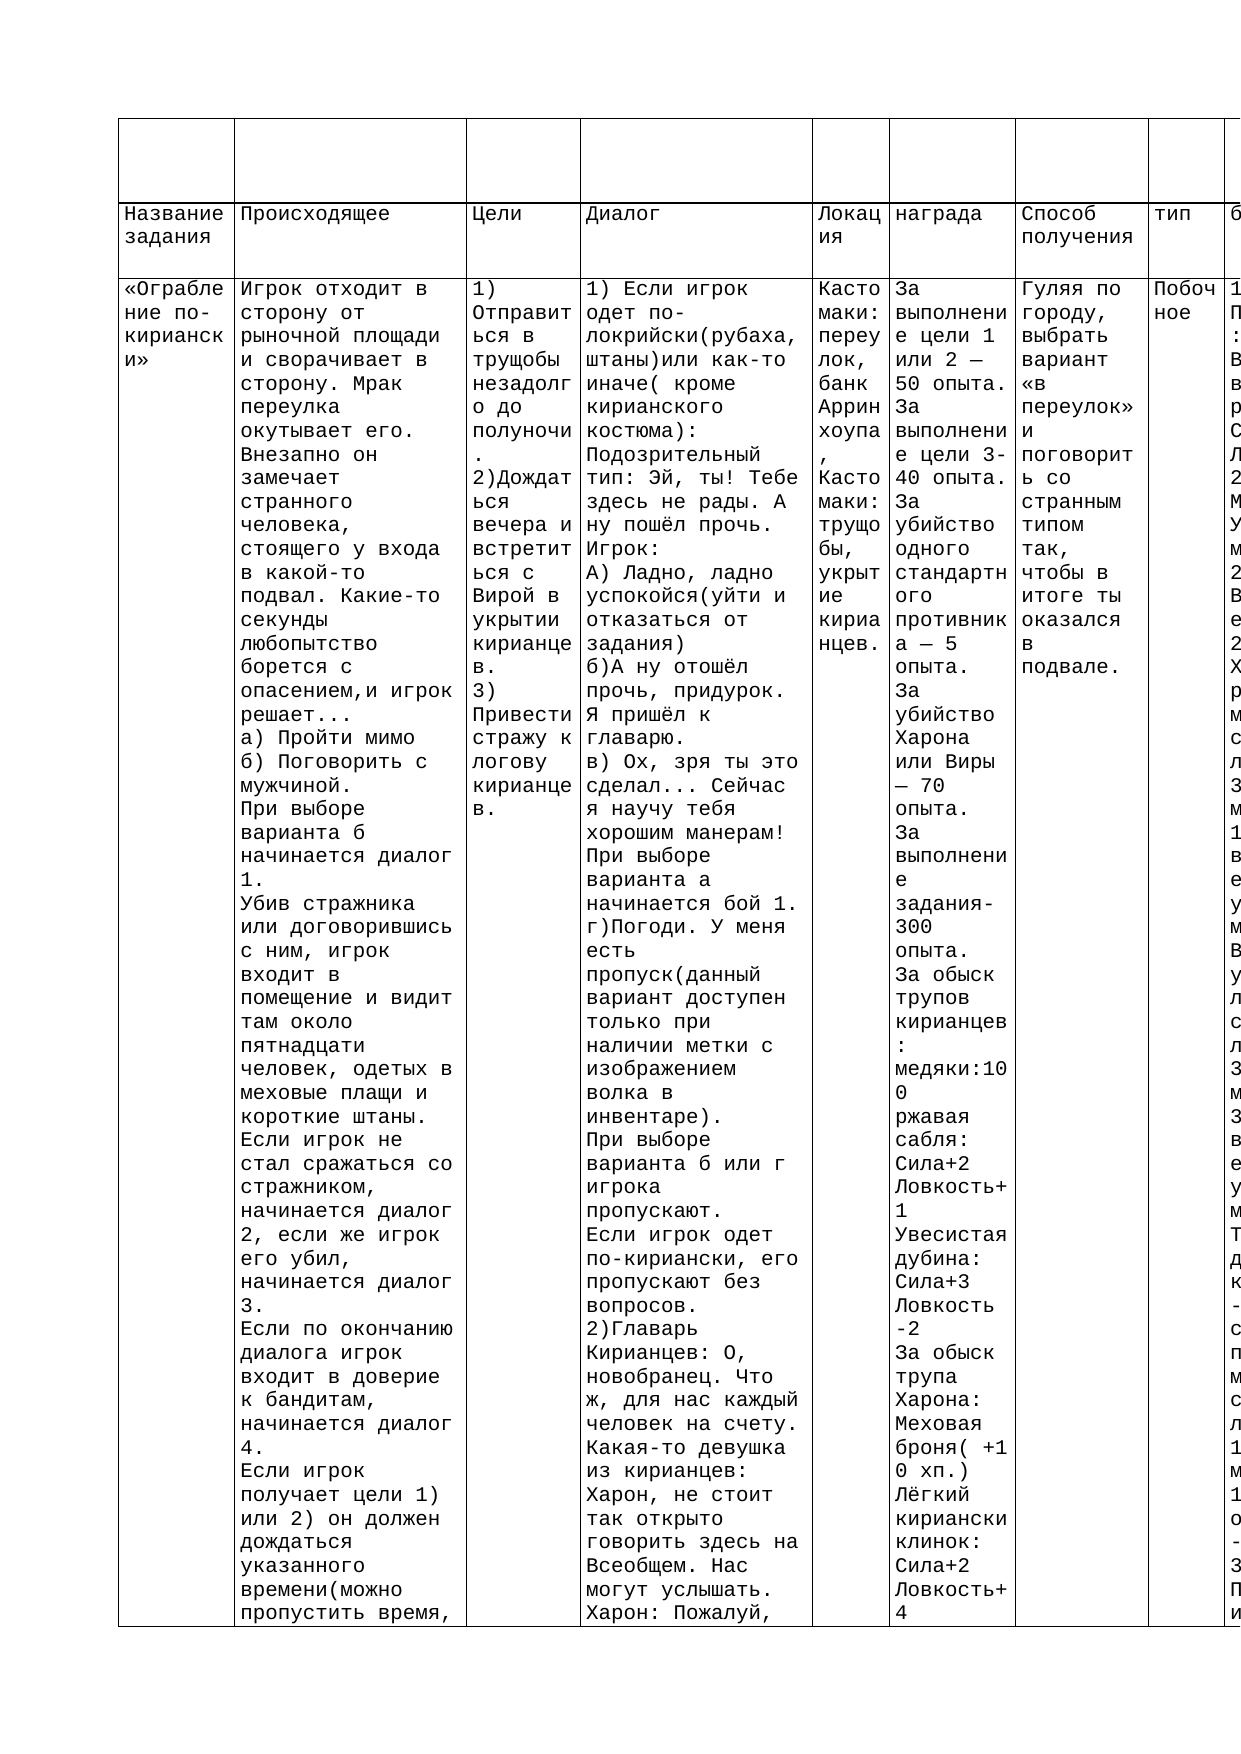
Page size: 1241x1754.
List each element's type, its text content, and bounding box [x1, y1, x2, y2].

table_cell Гуляя по городу, выбрать вариант «в переулок» и поговорить со странным типом так, чтобы в итоге ты оказался в подвале. [1016, 279, 1148, 1626]
table_cell Происходящее [235, 204, 466, 278]
table_cell Название задания [119, 204, 234, 278]
table_cell Кастомаки: переулок, банк Арринхоупа, Кастомаки:трущобы, укрытие кирианцев. [813, 279, 889, 1626]
table_cell Игрок отходит в сторону от рыночной площади и сворачивает в сторону. Мрак переулка окутывает его. Внезапно он замечает странного человека, стоящего у входа в какой-то подвал. Какие-то секунды любопытство борется с опасением,и игрок решает... а) Пройти мимо б) Поговорить с мужчиной. При выборе варианта б начинается диалог 1. Убив стражника или договорившись с ним, игрок входит в помещение и видит там около пятнадцати человек, одетых в меховые плащи и короткие штаны. Если игрок не стал сражаться со стражником, начинается диалог 2, если же игрок его убил, начинается диалог 3. Если по окончанию диалога игрок входит в доверие к бандитам, начинается диалог 4. Если игрок получает цели 1) или 2) он должен дождаться указанного времени(можно пропустить время, [235, 279, 466, 1626]
table_cell [119, 119, 234, 202]
table_cell За выполнение цели 1 или 2 — 50 опыта. За выполнение цели 3- 40 опыта. За убийство одного стандартного противника — 5 опыта. За убийство Харона или Виры — 70 опыта. За выполнение задания- 300 опыта. За обыск трупов кирианцев: медяки:100 ржавая сабля: Сила+2 Ловкость+1 Увесистая дубина: Сила+3 Ловкость -2 За обыск трупа Харона: Меховая броня( +10 хп.) Лёгкий кириански клинок: Сила+2 Ловкость+4 [890, 279, 1015, 1626]
table_cell 1) Отправиться в трущобы незадолго до полуночи. 2)Дождаться вечера и встретиться с Вирой в укрытии кирианцев. 3) Привести стражу к логову кирианцев. [467, 279, 580, 1626]
table_cell «Ограбление по-кириански» [119, 279, 234, 1626]
table_cell [467, 119, 580, 202]
table_cell Побочное [1149, 279, 1224, 1626]
table_cell [813, 119, 889, 202]
table_cell [1149, 119, 1224, 202]
table_cell Диалог [581, 204, 812, 278]
table_cell Способ получения [1016, 204, 1148, 278]
table_cell бои [1225, 204, 1240, 278]
table_cell бои [1233, 207, 1240, 219]
table_cell Цели [467, 204, 580, 278]
table_cell [890, 119, 1015, 202]
table_cell [1016, 119, 1148, 202]
table_cell 1) Если игрок одет по-локрийски(рубаха, штаны)или как-то иначе( кроме кирианского костюма): Подозрительный тип: Эй, ты! Тебе здесь не рады. А ну пошёл прочь. Игрок: А) Ладно, ладно успокойся(уйти и отказаться от задания) б)А ну отошёл прочь, придурок. Я пришёл к главарю. в) Ох, зря ты это сделал... Сейчас я научу тебя хорошим манерам! При выборе варианта а начинается бой 1. г)Погоди. У меня есть пропуск(данный вариант доступен только при наличии метки с изображением волка в инвентаре). При выборе варианта б или г игрока пропускают. Если игрок одет по-кириански, его пропускают без вопросов. 2)Главарь Кирианцев: О, новобранец. Что ж, для нас каждый человек на счету. Какая-то девушка из кирианцев: Харон, не стоит так открыто говорить здесь на Всеобщем. Нас могут услышать. Харон: Пожалуй, [581, 279, 812, 1626]
table_cell тип [1149, 204, 1224, 278]
table_cell Локация [813, 204, 889, 278]
table_cell награда [890, 204, 1015, 278]
